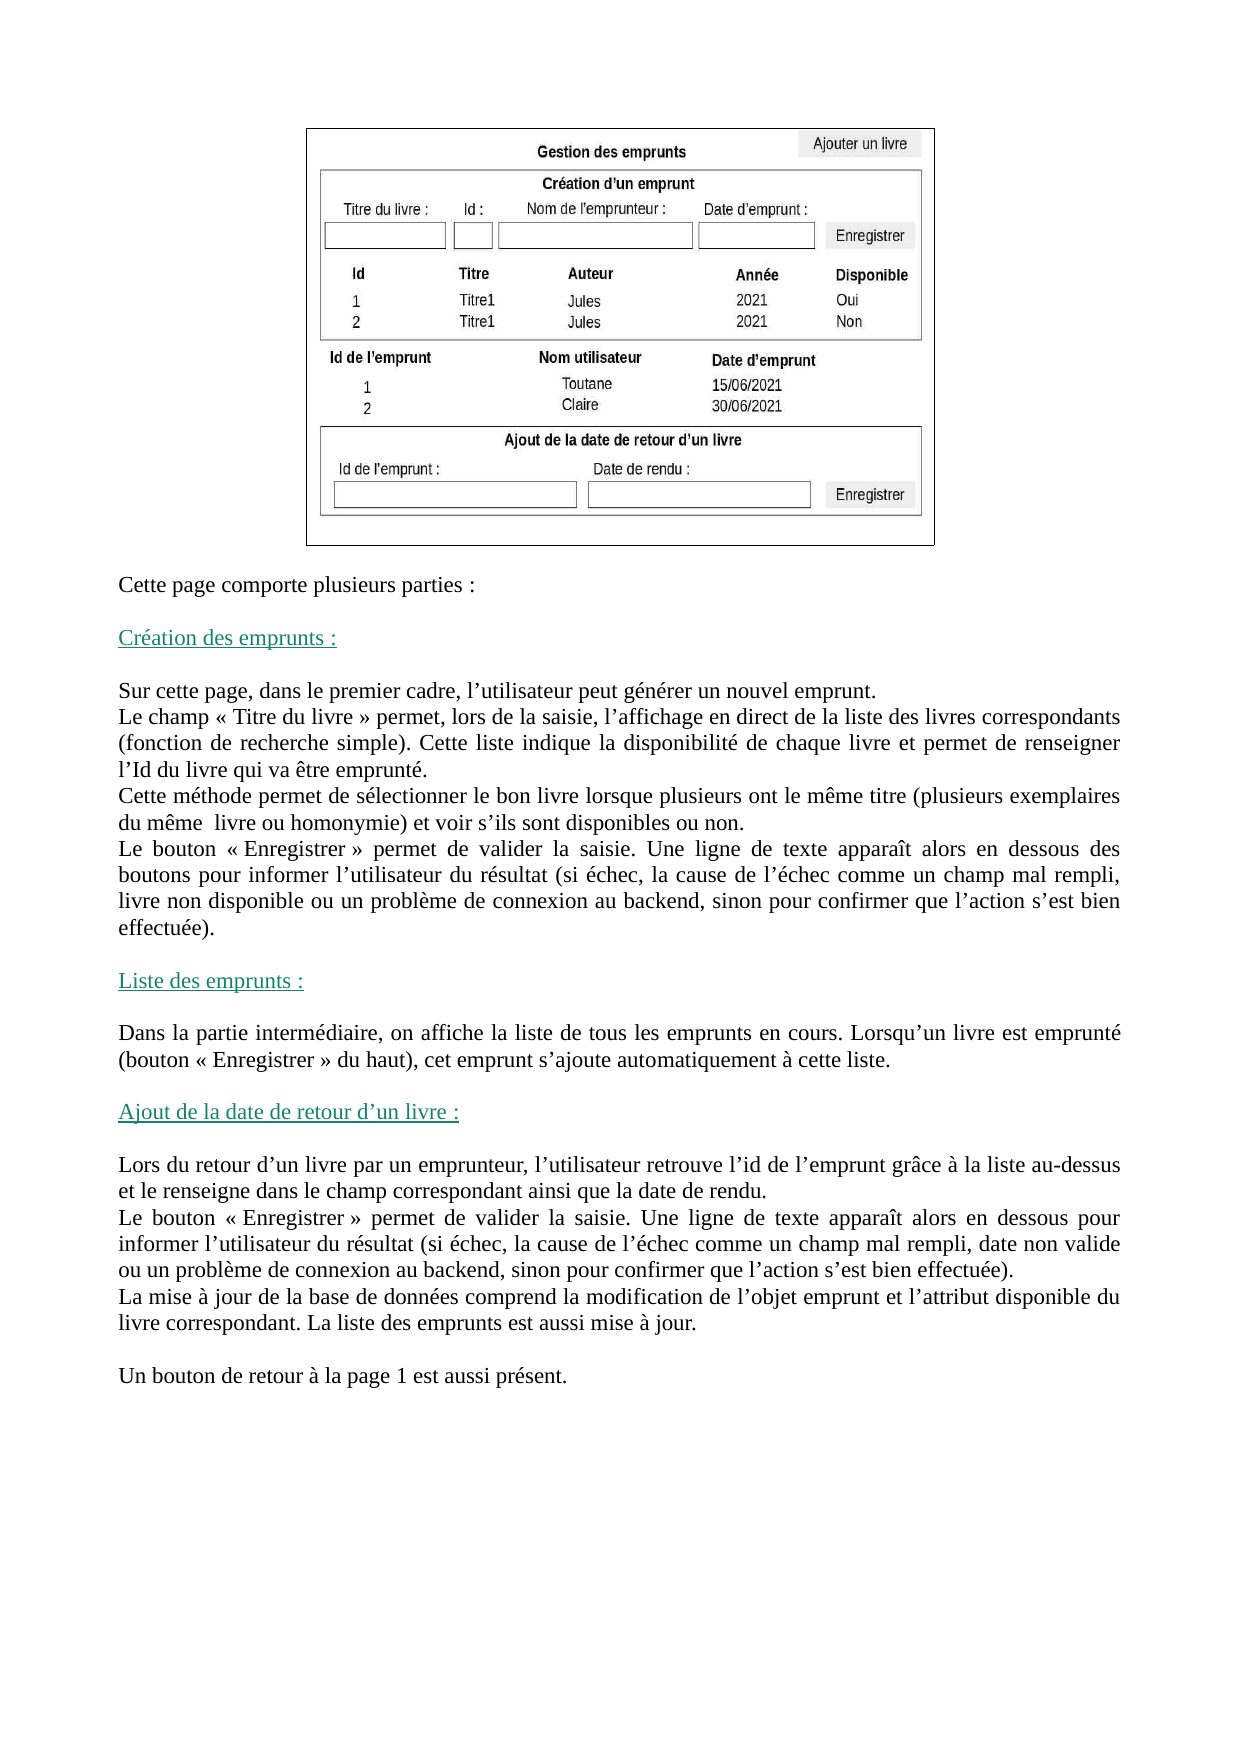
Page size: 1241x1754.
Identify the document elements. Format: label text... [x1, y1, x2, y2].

text Sur cette page, dans le premier cadre, l’utilisateur peut générer un nouvel emprunt. [118, 677, 1122, 703]
text Liste des emprunts : [118, 967, 1122, 993]
text Le bouton « Enregistrer » permet de valider la saisie. Une ligne de texte apparaît alors en dessous pour informer l’utilisateur du résultat (si échec, la cause de l’échec comme un champ mal rempli, date non valide ou un problème de connexion au backend, sinon pour confirmer que l’action s’est bien effectuée). [118, 1204, 1122, 1283]
text Le bouton « Enregistrer » permet de valider la saisie. Une ligne de texte apparaît alors en dessous des boutons pour informer l’utilisateur du résultat (si échec, la cause de l’échec comme un champ mal rempli, livre non disponible ou un problème de connexion au backend, sinon pour confirmer que l’action s’est bien effectuée). [118, 835, 1122, 940]
text Lors du retour d’un livre par un emprunteur, l’utilisateur retrouve l’id de l’emprunt grâce à la liste au-dessus et le renseigne dans le champ correspondant ainsi que la date de rendu. [118, 1151, 1122, 1204]
text Un bouton de retour à la page 1 est aussi présent. [118, 1362, 1122, 1388]
text Cette page comporte plusieurs parties : [118, 571, 1122, 598]
text Le champ « Titre du livre » permet, lors de la saisie, l’affichage en direct de la liste des livres correspondants (fonction de recherche simple). Cette liste indique la disponibilité de chaque livre et permet de renseigner l’Id du livre qui va être emprunté. [118, 703, 1122, 782]
text Dans la partie intermédiaire, on affiche la liste de tous les emprunts en cours. Lorsqu’un livre est emprunté (bouton « Enregistrer » du haut), cet emprunt s’ajoute automatiquement à cette liste. [118, 1019, 1122, 1072]
text Création des emprunts : [118, 624, 1122, 650]
picture [309, 130, 932, 542]
text Ajout de la date de retour d’un livre : [118, 1098, 1122, 1125]
text La mise à jour de la base de données comprend la modification de l’objet emprunt et l’attribut disponible du livre correspondant. La liste des emprunts est aussi mise à jour. [118, 1283, 1122, 1336]
text Cette méthode permet de sélectionner le bon livre lorsque plusieurs ont le même titre (plusieurs exemplaires du même livre ou homonymie) et voir s’ils sont disponibles ou non. [118, 782, 1122, 835]
